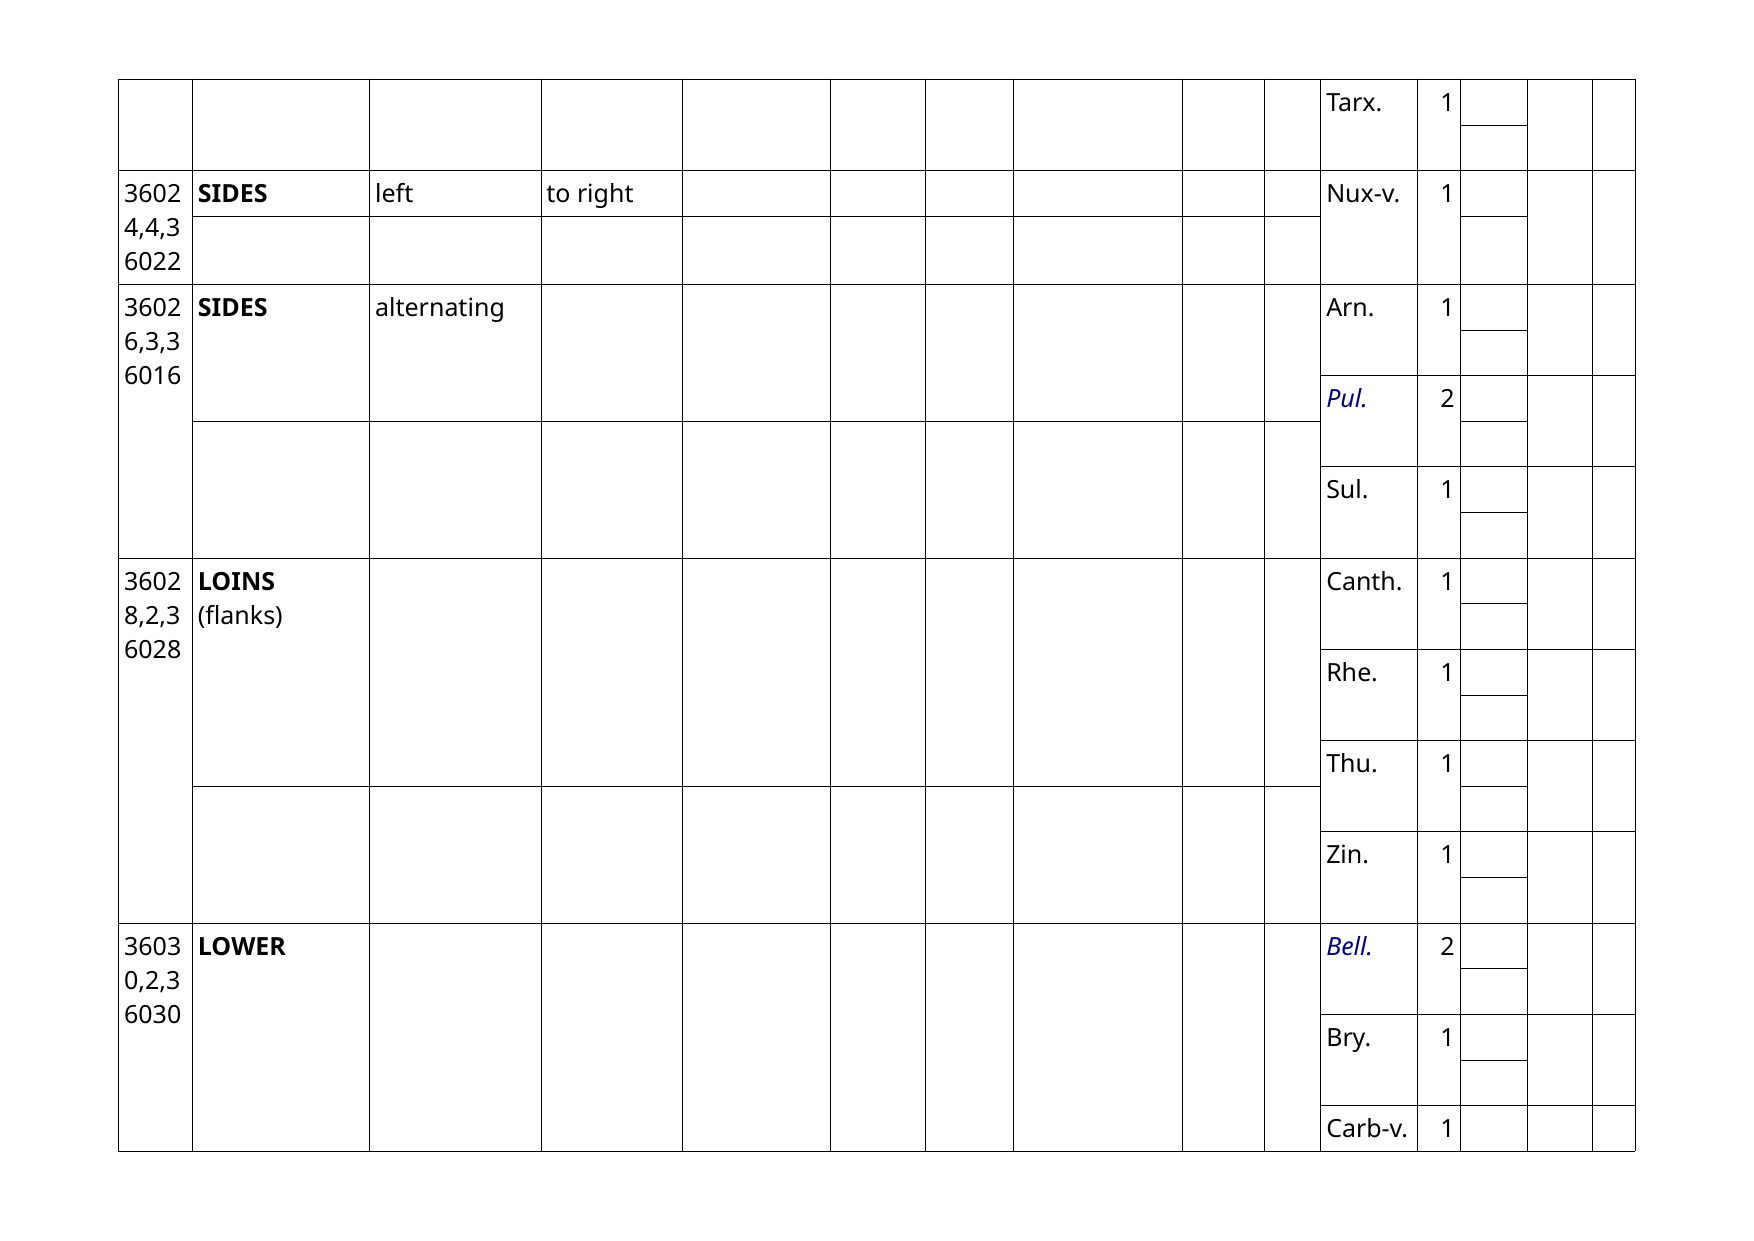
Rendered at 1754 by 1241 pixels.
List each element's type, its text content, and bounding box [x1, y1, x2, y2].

table_cell [1014, 559, 1182, 786]
table_cell [1183, 80, 1264, 170]
table_cell [1593, 924, 1635, 1014]
table_cell [831, 285, 925, 421]
table_cell [926, 217, 1013, 284]
table_cell [831, 80, 925, 170]
table_cell [831, 422, 925, 558]
table_cell [1461, 559, 1527, 603]
table_cell [1593, 741, 1635, 831]
table_cell [1461, 80, 1527, 124]
table_cell Rhe. [1321, 650, 1417, 740]
table_cell 1 [1418, 80, 1460, 170]
table_cell [193, 217, 369, 284]
table_cell [1183, 924, 1264, 1151]
table_cell 1 [1418, 559, 1460, 649]
table_cell [1461, 741, 1527, 786]
table_cell [1528, 285, 1592, 375]
table_cell Zin. [1321, 832, 1417, 923]
table_cell [683, 285, 830, 421]
table_cell [683, 787, 830, 923]
table_cell [542, 80, 682, 170]
table_cell [1528, 467, 1592, 558]
table_cell [683, 559, 830, 786]
table_cell [1461, 1061, 1527, 1105]
table_cell [1593, 1015, 1635, 1105]
table_cell 36030,2,36030 [119, 924, 192, 1151]
table_cell Bell. [1321, 924, 1417, 1014]
table_cell 2 [1418, 924, 1460, 1014]
table_cell [1528, 80, 1592, 170]
table_cell [831, 217, 925, 284]
table_cell [1014, 924, 1182, 1151]
table_cell [1014, 422, 1182, 558]
table_cell [1461, 924, 1527, 968]
table_cell [1183, 285, 1264, 421]
table_cell [831, 924, 925, 1151]
table_cell [1183, 422, 1264, 558]
table_cell [1183, 559, 1264, 786]
table_cell Canth. [1321, 559, 1417, 649]
table_cell [1593, 285, 1635, 375]
table_cell [683, 217, 830, 284]
table_cell [1528, 650, 1592, 740]
table_cell [193, 787, 369, 923]
table_cell [1461, 376, 1527, 421]
table_cell 1 [1418, 467, 1460, 558]
table_cell [370, 422, 541, 558]
table_cell [683, 80, 830, 170]
table_cell [926, 559, 1013, 786]
table_cell 1 [1418, 650, 1460, 740]
table_cell [1265, 285, 1320, 421]
table_cell [1528, 171, 1592, 284]
table_cell [1461, 513, 1527, 558]
table_cell [1461, 604, 1527, 649]
table_cell [193, 80, 369, 170]
table_cell [1461, 1106, 1527, 1151]
table_cell [1461, 217, 1527, 284]
table_cell [1528, 741, 1592, 831]
table_cell [1183, 217, 1264, 284]
table_cell [1528, 1106, 1592, 1151]
table_cell sides [193, 171, 369, 216]
table_cell [542, 787, 682, 923]
table_cell [1014, 80, 1182, 170]
table_cell [1461, 1015, 1527, 1059]
table_cell [1265, 171, 1320, 216]
table_cell alternating [370, 285, 541, 421]
table_cell [926, 787, 1013, 923]
table_cell [1461, 878, 1527, 923]
table_cell [1528, 1015, 1592, 1105]
table_cell Carb-v. [1321, 1106, 1417, 1151]
table_cell Sul. [1321, 467, 1417, 558]
table_cell [1461, 650, 1527, 694]
table_cell [1265, 217, 1320, 284]
table_cell [1528, 832, 1592, 923]
table_cell [831, 559, 925, 786]
table_cell [926, 171, 1013, 216]
table_cell [542, 559, 682, 786]
table_cell [683, 422, 830, 558]
table_cell [370, 924, 541, 1151]
table_cell [683, 924, 830, 1151]
table_cell [926, 285, 1013, 421]
table_cell 36024,4,36022 [119, 171, 192, 284]
table_cell [1461, 285, 1527, 329]
table_cell [1014, 217, 1182, 284]
table_cell [831, 171, 925, 216]
table_cell [1528, 924, 1592, 1014]
table_cell [370, 80, 541, 170]
table_cell [1461, 126, 1527, 170]
table_cell 1 [1418, 1015, 1460, 1105]
table_cell [193, 422, 369, 558]
table_cell [119, 80, 192, 170]
table_cell [1593, 559, 1635, 649]
table_cell [683, 171, 830, 216]
table_cell [1593, 1106, 1635, 1151]
table_cell [1183, 787, 1264, 923]
table_cell [542, 422, 682, 558]
table_cell Arn. [1321, 285, 1417, 375]
table_cell [1461, 696, 1527, 740]
table_cell [1593, 650, 1635, 740]
table_cell 1 [1418, 171, 1460, 284]
table_cell 2 [1418, 376, 1460, 466]
table_cell [542, 924, 682, 1151]
table_cell [1461, 467, 1527, 512]
table_cell sides [193, 285, 369, 421]
table_cell [1265, 924, 1320, 1151]
table_cell [831, 787, 925, 923]
table_cell [1461, 787, 1527, 831]
table_cell [926, 80, 1013, 170]
table_cell 1 [1418, 285, 1460, 375]
table_cell lower [193, 924, 369, 1151]
table_cell [1593, 80, 1635, 170]
table_cell [1593, 376, 1635, 466]
table_cell Tarx. [1321, 80, 1417, 170]
table_cell [1461, 832, 1527, 877]
table_cell 1 [1418, 832, 1460, 923]
table_cell [1593, 171, 1635, 284]
table_cell [1528, 559, 1592, 649]
table_cell [1014, 171, 1182, 216]
table_cell [1183, 171, 1264, 216]
table_cell [1528, 376, 1592, 466]
table_cell [926, 422, 1013, 558]
table_cell [542, 285, 682, 421]
table_cell [1461, 969, 1527, 1014]
table_cell loins (flanks) [193, 559, 369, 786]
table_cell [1014, 285, 1182, 421]
table_cell 1 [1418, 1106, 1460, 1151]
table_cell [1461, 422, 1527, 466]
table_cell Thu. [1321, 741, 1417, 831]
table_cell [1014, 787, 1182, 923]
table_cell left [370, 171, 541, 216]
table_cell [542, 217, 682, 284]
table_cell Nux-v. [1321, 171, 1417, 284]
table_cell to right [542, 171, 682, 216]
table_cell Pul. [1321, 376, 1417, 466]
table_cell [1265, 422, 1320, 558]
table_cell Bry. [1321, 1015, 1417, 1105]
table_cell [1461, 171, 1527, 216]
table_cell 1 [1418, 741, 1460, 831]
table_cell [370, 787, 541, 923]
table_cell [370, 217, 541, 284]
table_cell [1461, 331, 1527, 375]
table_cell 36026,3,36016 [119, 285, 192, 558]
table_cell [370, 559, 541, 786]
table_cell [1265, 80, 1320, 170]
table_cell [1593, 832, 1635, 923]
table_cell [926, 924, 1013, 1151]
table_cell [1593, 467, 1635, 558]
table_cell [1265, 787, 1320, 923]
table_cell 36028,2,36028 [119, 559, 192, 923]
table_cell [1265, 559, 1320, 786]
